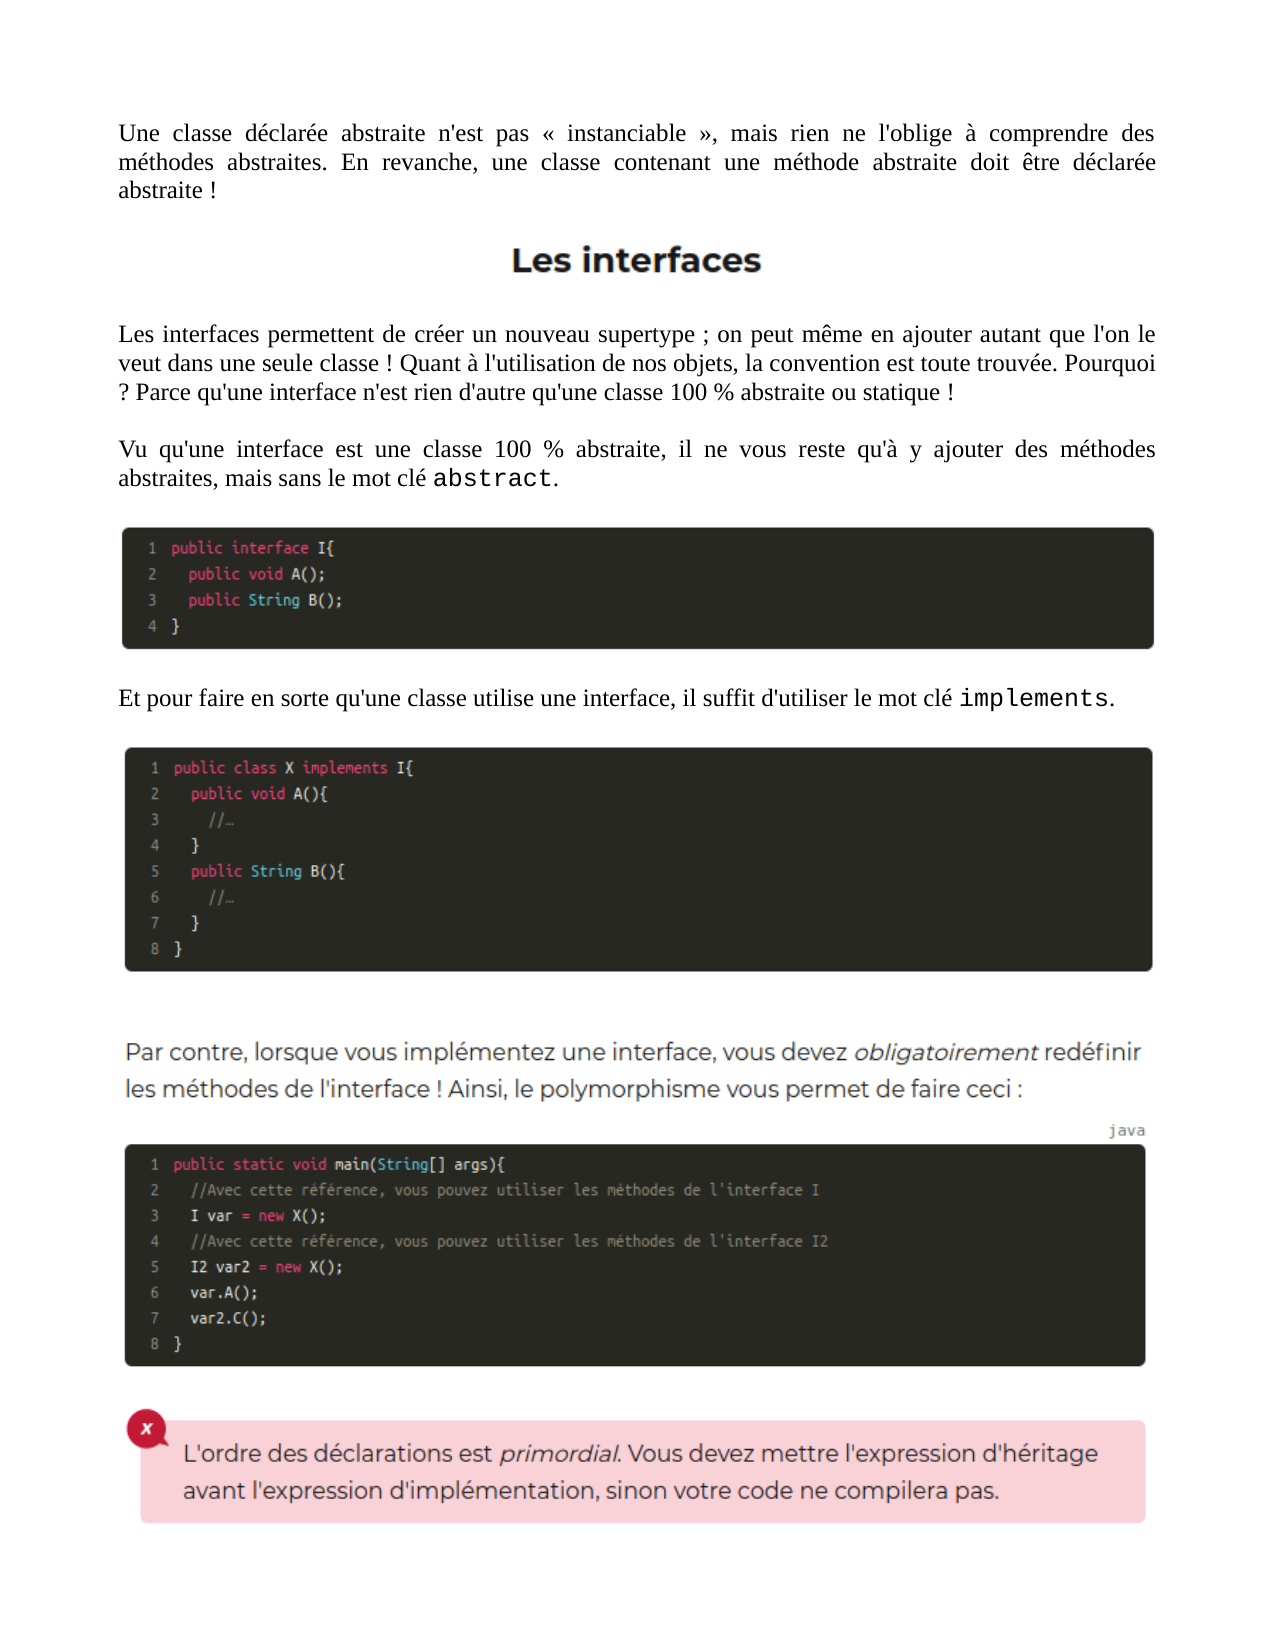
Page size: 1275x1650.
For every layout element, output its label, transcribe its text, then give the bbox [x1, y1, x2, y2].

text Une classe déclarée abstraite n'est pas « instanciable », mais rien ne l'oblige à comprendre des méthodes abstraites. En revanche, une classe contenant une méthode abstraite doit être déclarée abstraite ! [118, 118, 1157, 204]
picture [118, 522, 1157, 655]
picture [508, 233, 767, 282]
text Vu qu'une interface est une classe 100 % abstraite, il ne vous reste qu'à y ajouter des méthodes abstraites, mais sans le mot clé abstract. [118, 434, 1157, 494]
text Et pour faire en sorte qu'une classe utilise une interface, il suffit d'utiliser le mot clé implements. [118, 683, 1157, 714]
text Les interfaces permettent de créer un nouveau supertype ; on peut même en ajouter autant que l'on le veut dans une seule classe ! Quant à l'utilisation de nos objets, la convention est toute trouvée. Pourquoi ? Parce qu'une interface n'est rien d'autre qu'une classe 100 % abstraite ou statique ! [118, 319, 1157, 406]
picture [118, 742, 1157, 976]
picture [118, 1032, 1157, 1375]
picture [118, 1403, 1157, 1529]
